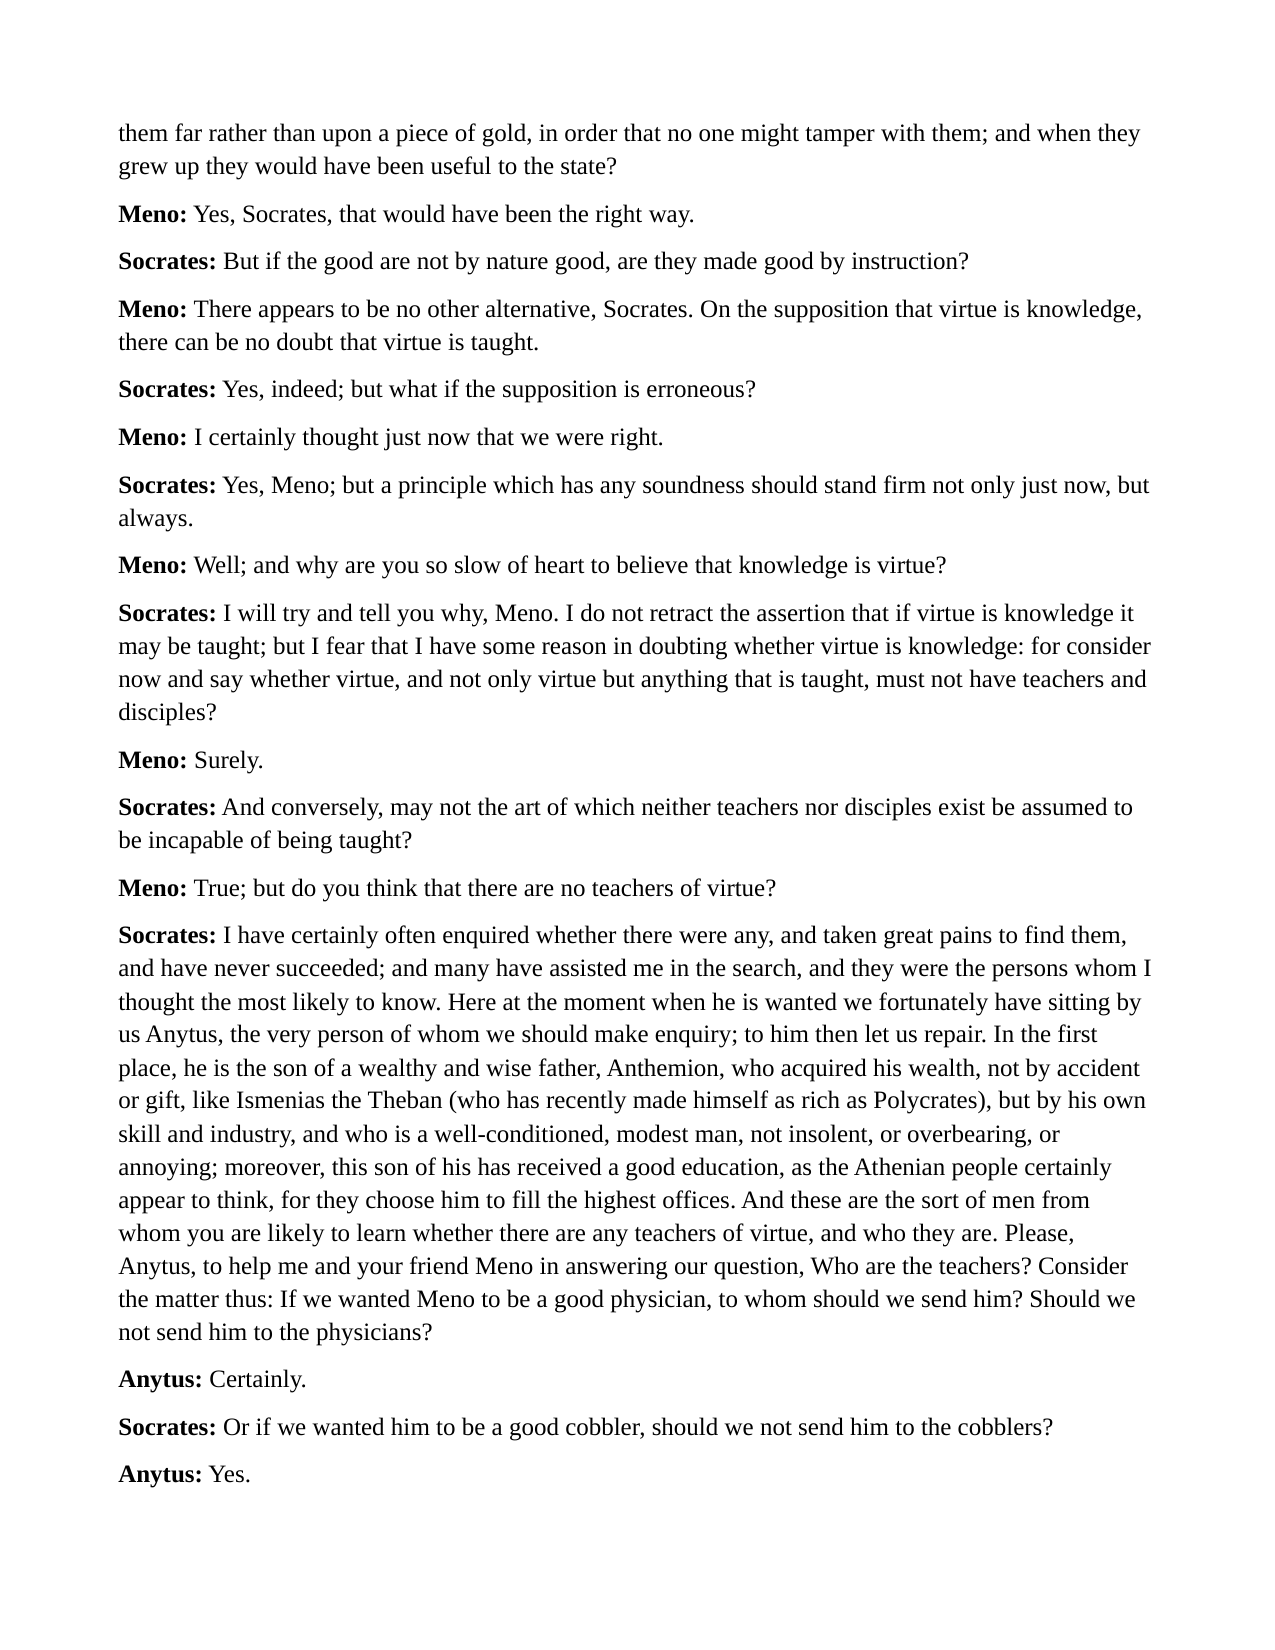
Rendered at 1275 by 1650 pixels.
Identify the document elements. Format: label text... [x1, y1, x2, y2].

text Socrates: But if the good are not by nature good, are they made good by instruction? [118, 246, 1157, 275]
text Anytus: Yes. [118, 1459, 1157, 1488]
text Socrates: And conversely, may not the art of which neither teachers nor disciples exist be assumed to be incapable of being taught? [118, 792, 1157, 854]
text Socrates: Or if we wanted him to be a good cobbler, should we not send him to the cobblers? [118, 1412, 1157, 1441]
text Meno: Yes, Socrates, that would have been the right way. [118, 199, 1157, 227]
text Socrates: Yes, Meno; but a principle which has any soundness should stand firm not only just now, but always. [118, 470, 1157, 532]
text Meno: There appears to be no other alternative, Socrates. On the supposition that virtue is knowledge, there can be no doubt that virtue is taught. [118, 294, 1157, 356]
text Socrates: Yes, indeed; but what if the supposition is erroneous? [118, 374, 1157, 403]
text Meno: I certainly thought just now that we were right. [118, 422, 1157, 451]
text Socrates: I will try and tell you why, Meno. I do not retract the assertion that if virtue is knowledge it may be taught; but I fear that I have some reason in doubting whether virtue is knowledge: for consider now and say whether virtue, and not only virtue but anything that is taught, must not have teachers and disciples? [118, 598, 1157, 726]
text Meno: Surely. [118, 745, 1157, 773]
text Socrates: I have certainly often enquired whether there were any, and taken great pains to find them, and have never succeeded; and many have assisted me in the search, and they were the persons whom I thought the most likely to know. Here at the moment when he is wanted we fortunately have sitting by us Anytus, the very person of whom we should make enquiry; to him then let us repair. In the first place, he is the son of a wealthy and wise father, Anthemion, who acquired his wealth, not by accident or gift, like Ismenias the Theban (who has recently made himself as rich as Polycrates), but by his own skill and industry, and who is a well-conditioned, modest man, not insolent, or overbearing, or annoying; moreover, this son of his has received a good education, as the Athenian people certainly appear to think, for they choose him to fill the highest offices. And these are the sort of men from whom you are likely to learn whether there are any teachers of virtue, and who they are. Please, Anytus, to help me and your friend Meno in answering our question, Who are the teachers? Consider the matter thus: If we wanted Meno to be a good physician, to whom should we send him? Should we not send him to the physicians? [118, 921, 1157, 1346]
text Meno: True; but do you think that there are no teachers of virtue? [118, 873, 1157, 902]
text Meno: Well; and why are you so slow of heart to believe that knowledge is virtue? [118, 550, 1157, 579]
text them far rather than upon a piece of gold, in order that no one might tamper with them; and when they grew up they would have been useful to the state? [118, 118, 1157, 180]
text Anytus: Certainly. [118, 1364, 1157, 1393]
